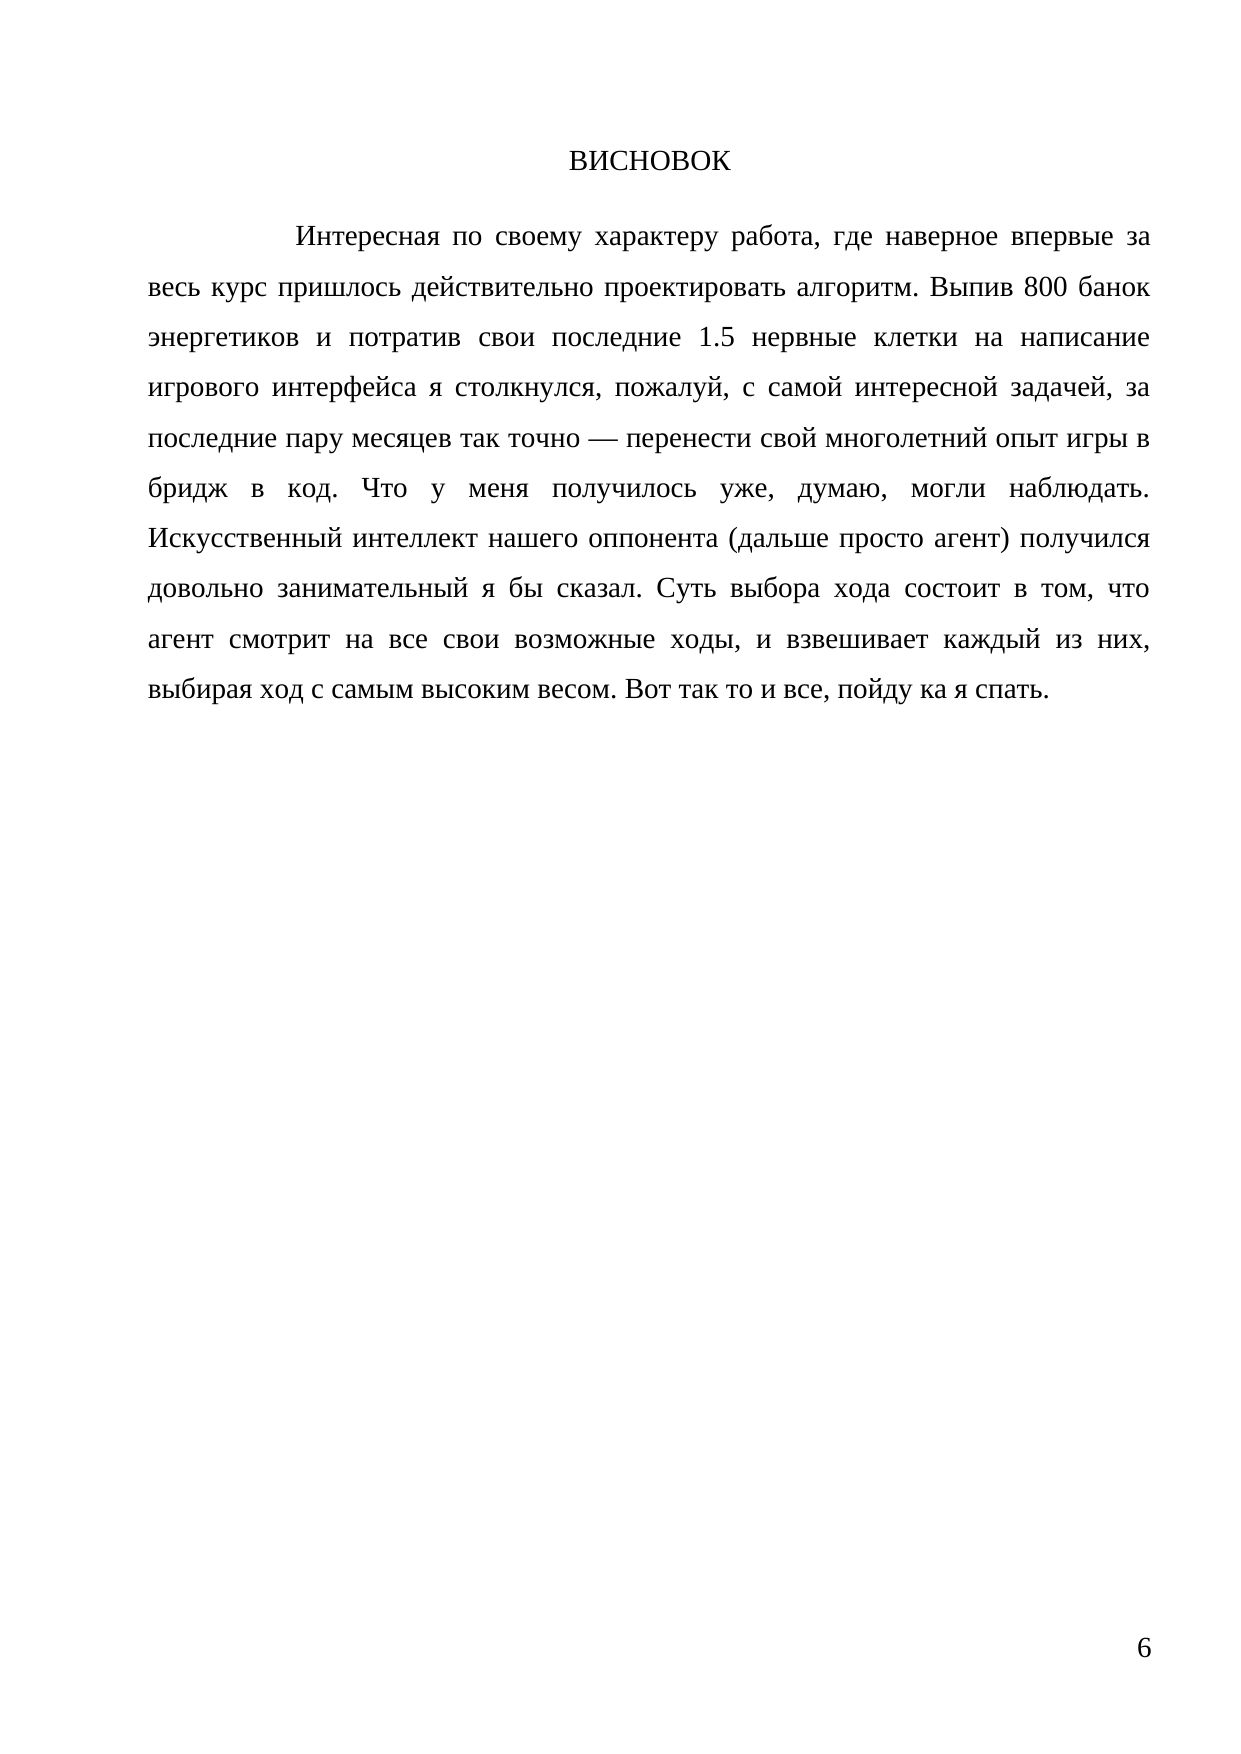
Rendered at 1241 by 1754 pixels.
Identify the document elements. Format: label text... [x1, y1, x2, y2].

text Висновок [148, 143, 1152, 177]
text Интересная по своему характеру работа, где наверное впервые за весь курс пришлось действительно проектировать алгоритм. Выпив 800 банок энергетиков и потратив свои последние 1.5 нервные клетки на написание игрового интерфейса я столкнулся, пожалуй, с самой интересной задачей, за последние пару месяцев так точно — перенести свой многолетний опыт игры в бридж в код. Что у меня получилось уже, думаю, могли наблюдать. Искусственный интеллект нашего оппонента (дальше просто агент) получился довольно занимательный я бы сказал. Суть выбора хода состоит в том, что агент смотрит на все свои возможные ходы, и взвешивает каждый из них, выбирая ход с самым высоким весом. Вот так то и все, пойду ка я спать. [148, 218, 1152, 705]
